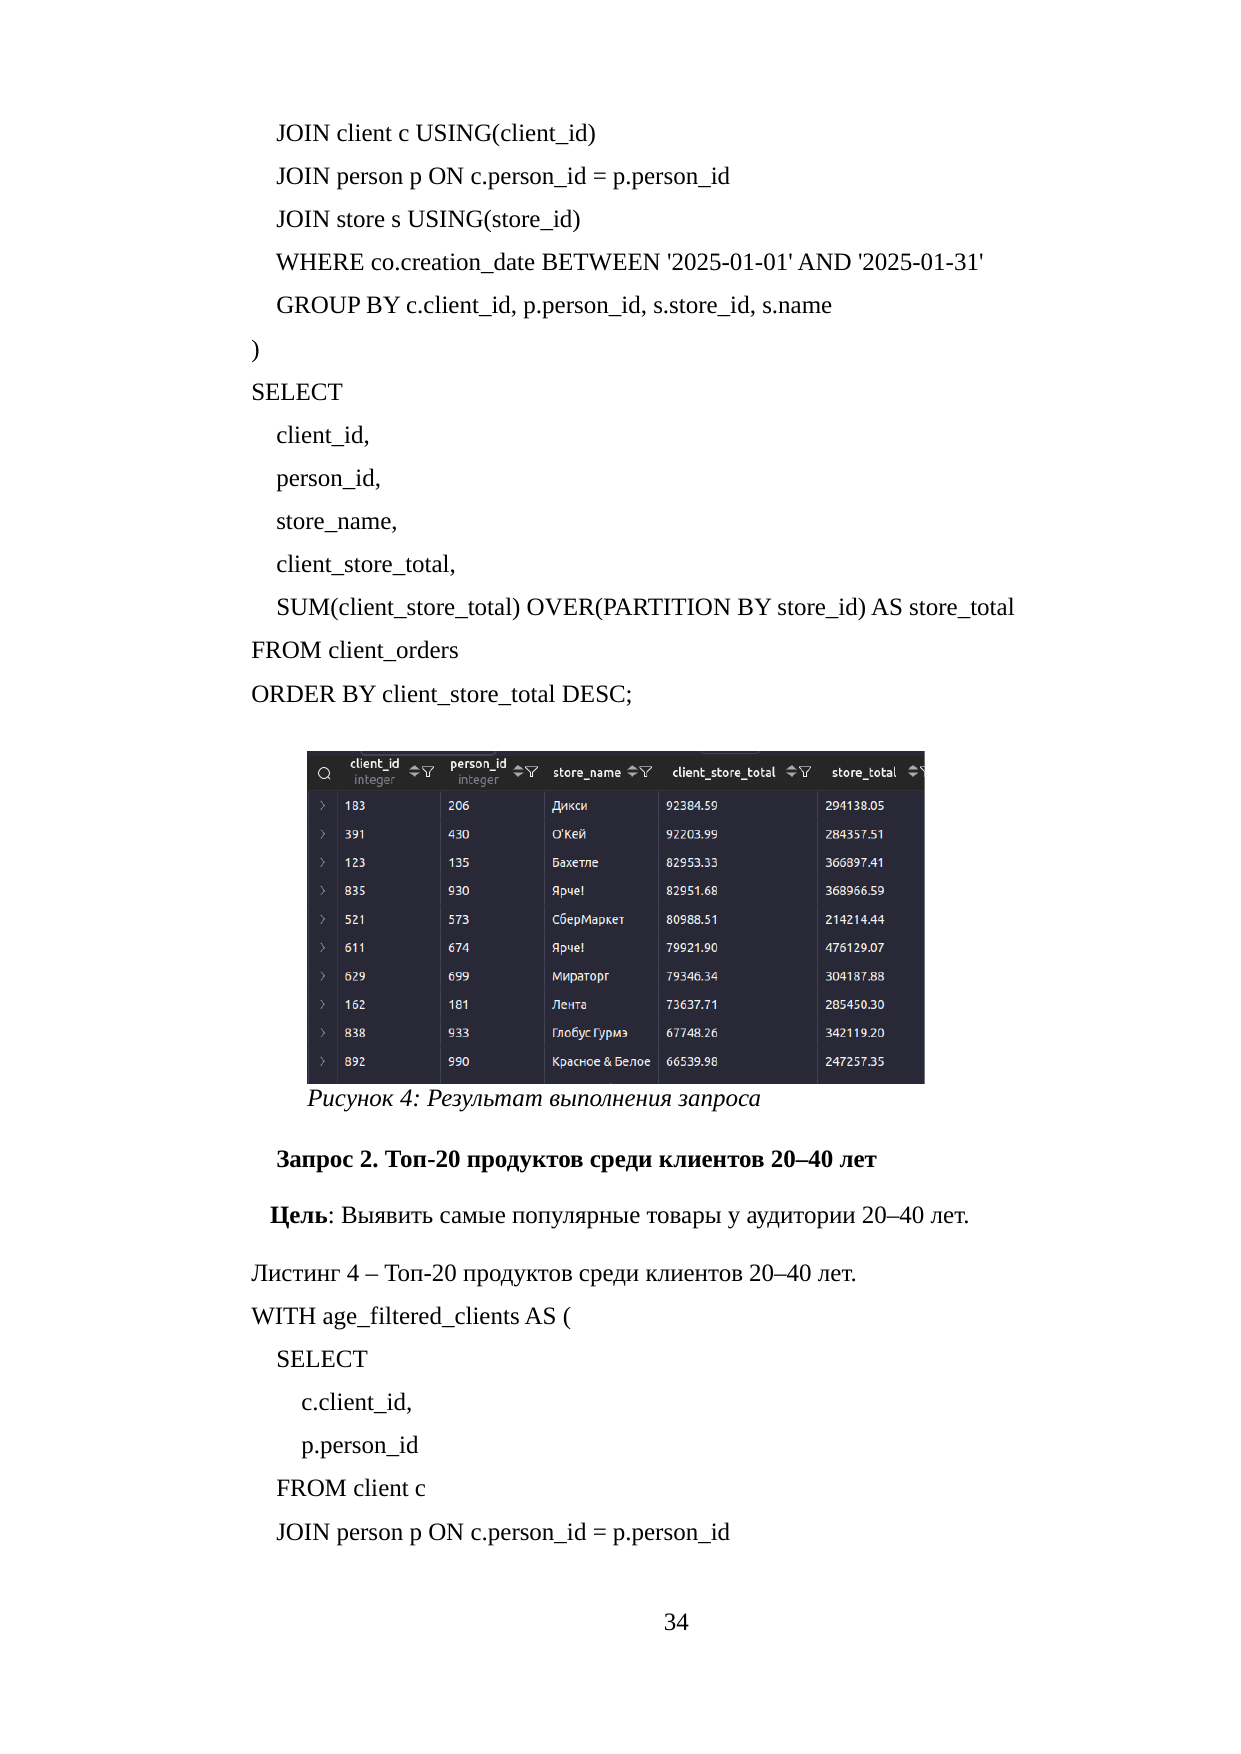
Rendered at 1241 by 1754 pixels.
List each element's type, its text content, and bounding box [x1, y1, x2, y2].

text JOIN person p ON c.person_id = p.person_id [177, 161, 1181, 190]
text FROM client c [177, 1473, 1181, 1502]
text WITH age_filtered_clients AS ( [177, 1301, 1181, 1330]
text ORDER BY client_store_total DESC; [177, 679, 1181, 707]
text WHERE co.creation_date BETWEEN '2025-01-01' AND '2025-01-31' [177, 247, 1181, 276]
text FROM client_orders [177, 636, 1181, 664]
text SELECT [177, 377, 1181, 406]
text SUM(client_store_total) OVER(PARTITION BY store_id) AS store_total [177, 592, 1181, 621]
text client_store_total, [177, 549, 1181, 578]
text Листинг 4 – Топ-20 продуктов среди клиентов 20–40 лет. [177, 1258, 1181, 1287]
text Цель: Выявить самые популярные товары у аудитории 20–40 лет. [196, 1200, 1181, 1229]
text Рисунок 4: Результат выполнения запроса [307, 1084, 924, 1112]
text SELECT [177, 1344, 1181, 1373]
text person_id, [177, 463, 1181, 492]
text p.person_id [177, 1430, 1181, 1459]
text JOIN store s USING(store_id) [177, 204, 1181, 233]
subtitle Запрос 2. Топ-20 продуктов среди клиентов 20–40 лет [202, 1144, 1181, 1173]
text c.client_id, [177, 1387, 1181, 1416]
text client_id, [177, 420, 1181, 449]
text GROUP BY c.client_id, p.person_id, s.store_id, s.name [177, 291, 1181, 319]
picture [307, 751, 925, 1084]
text JOIN person p ON c.person_id = p.person_id [177, 1517, 1181, 1545]
text JOIN client c USING(client_id) [177, 118, 1181, 147]
text store_name, [177, 506, 1181, 535]
text ) [177, 334, 1181, 362]
